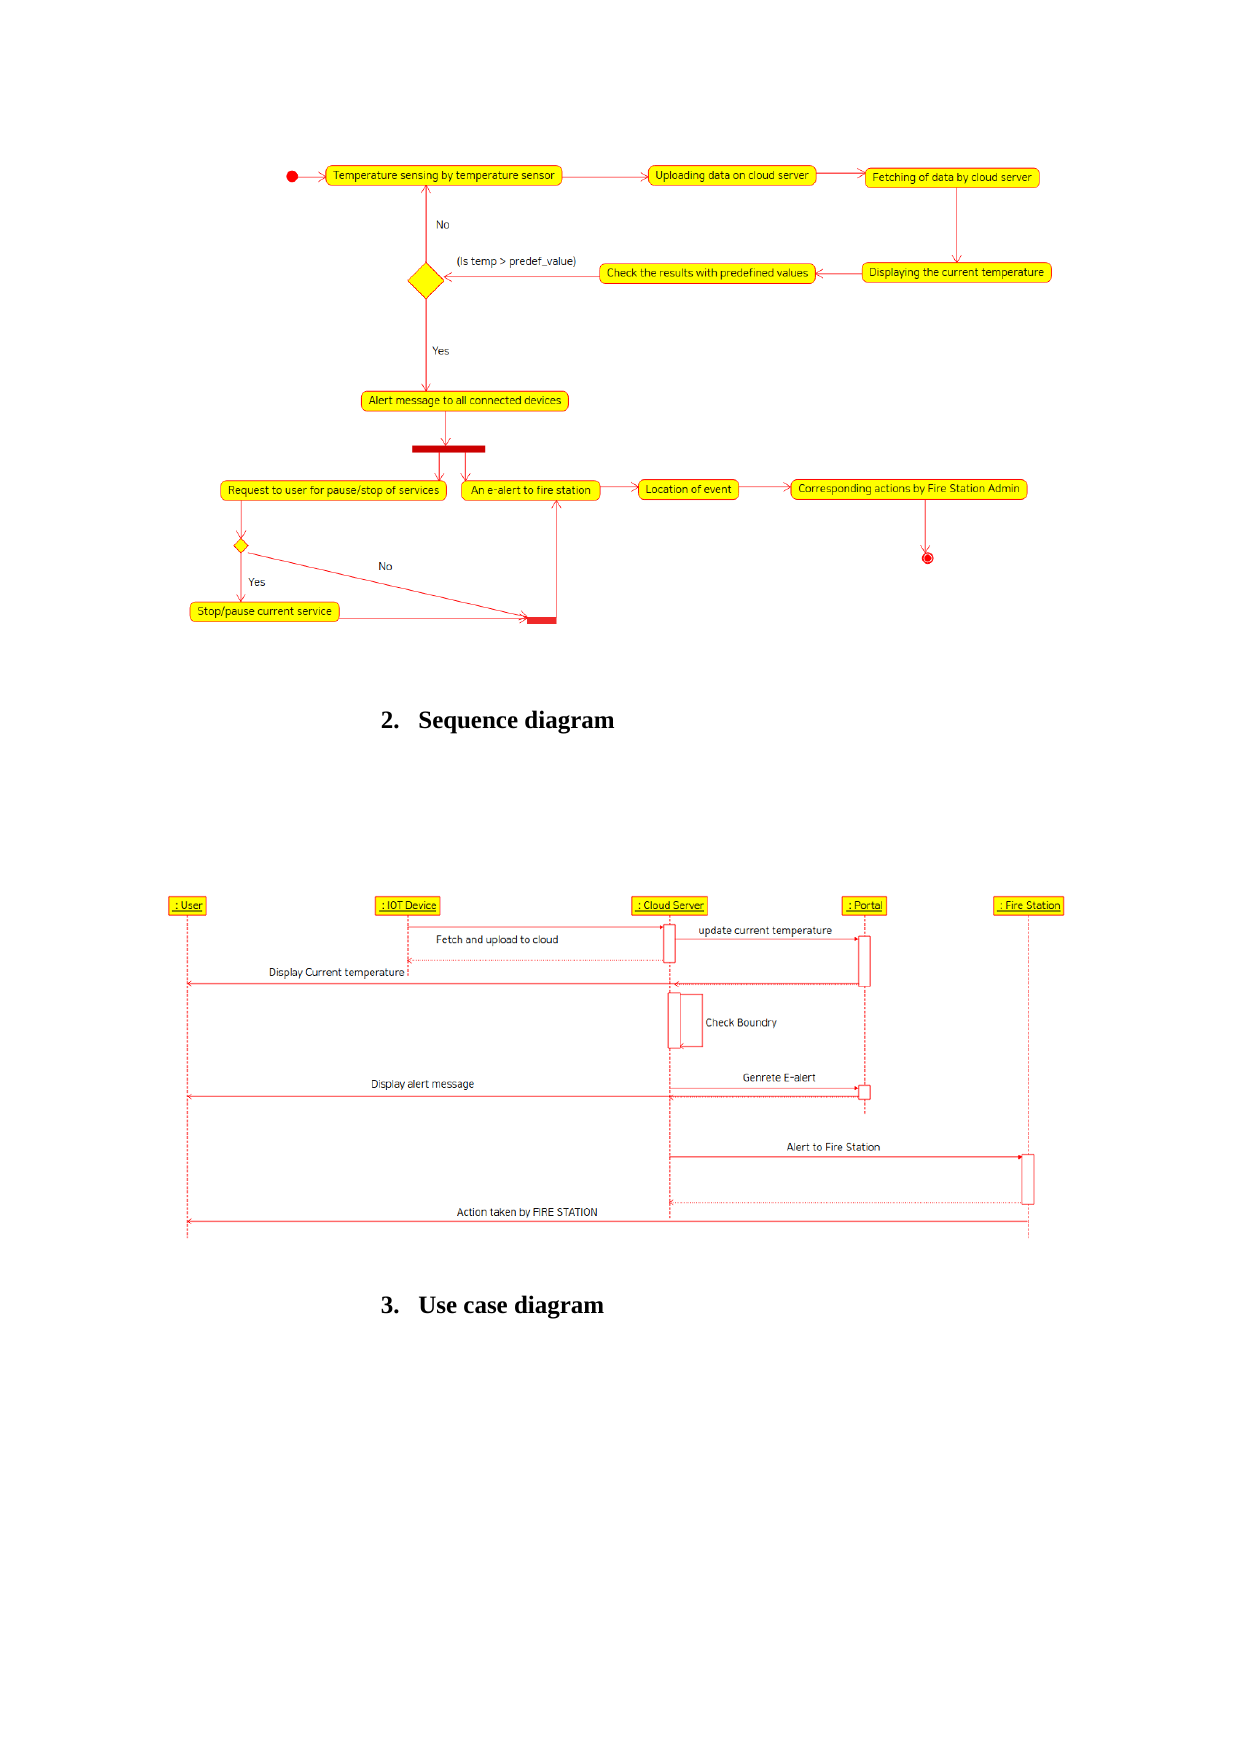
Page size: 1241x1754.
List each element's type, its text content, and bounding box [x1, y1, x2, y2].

list Sequence diagram [381, 705, 1122, 734]
list Use case diagram [381, 1291, 1122, 1319]
